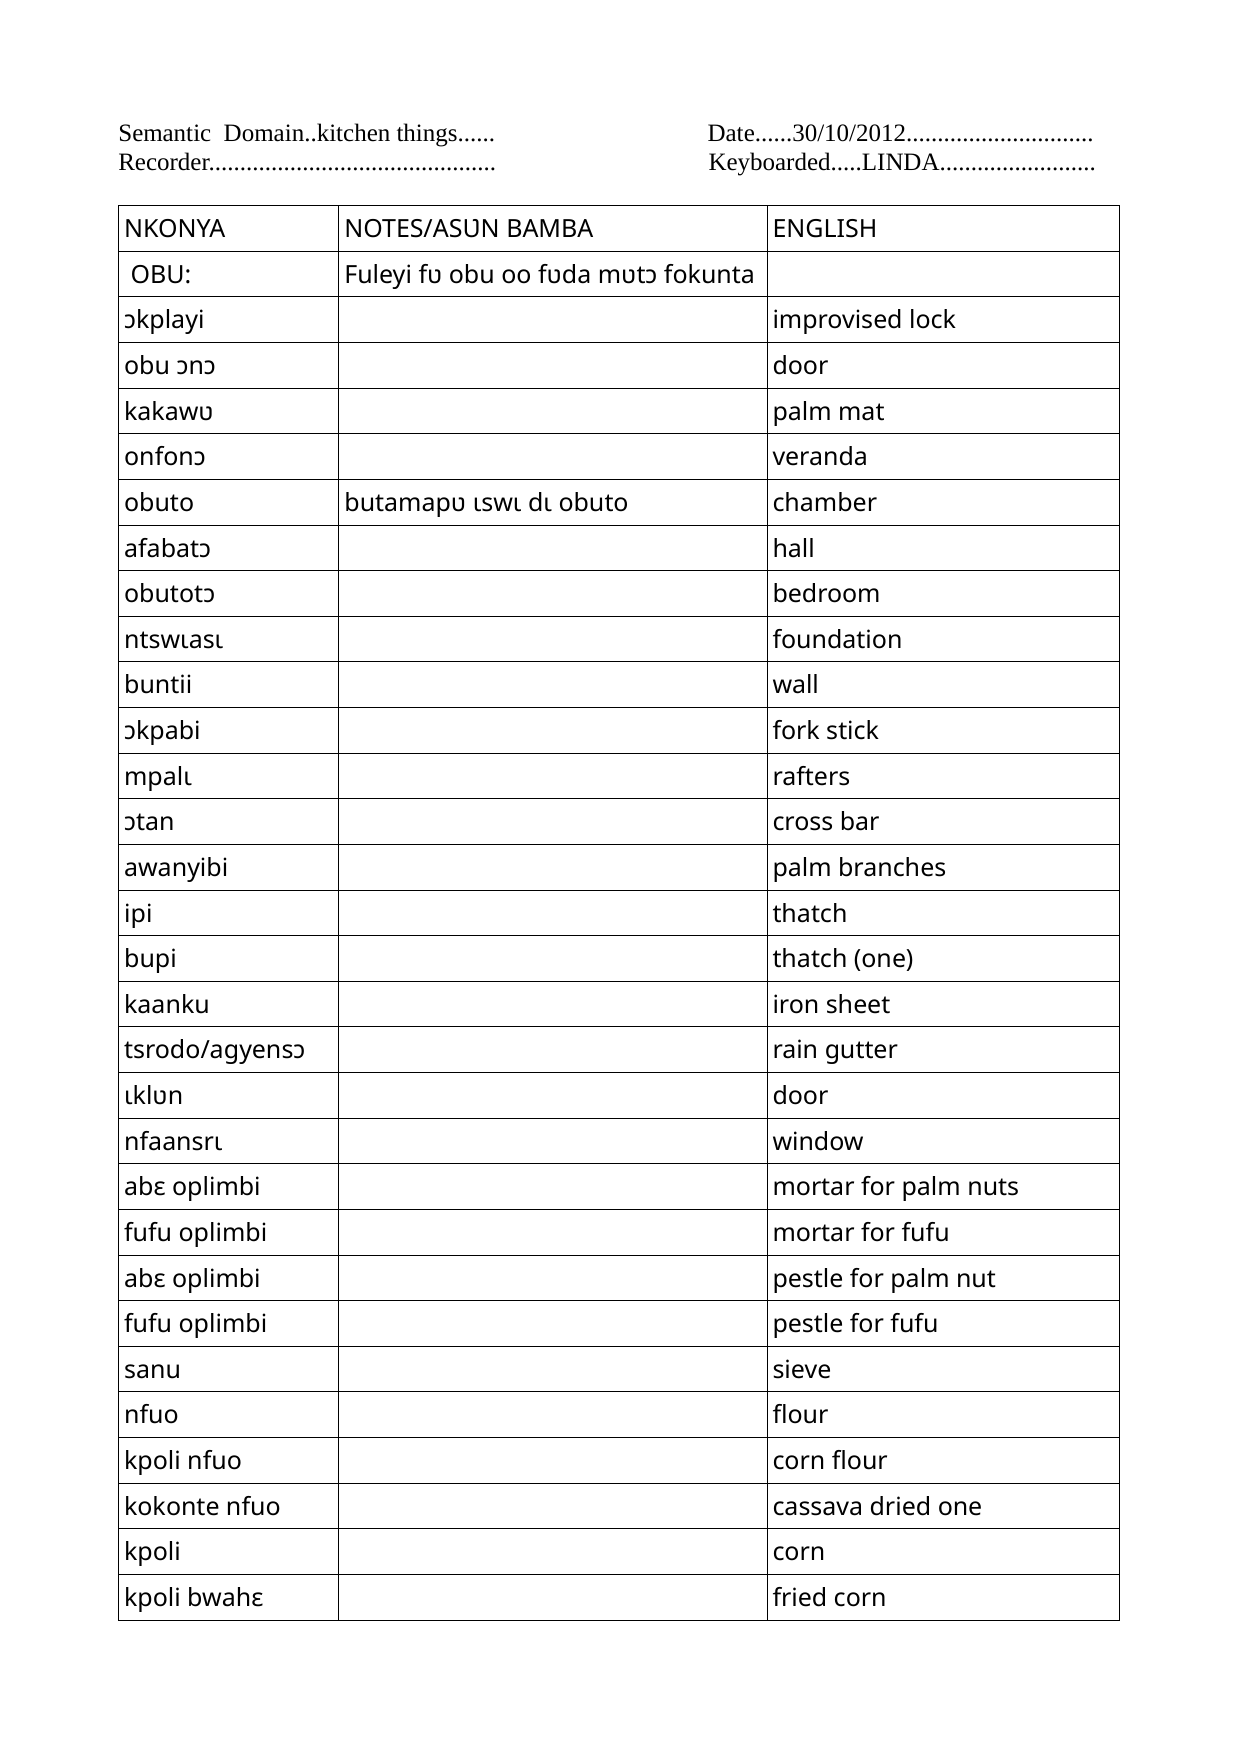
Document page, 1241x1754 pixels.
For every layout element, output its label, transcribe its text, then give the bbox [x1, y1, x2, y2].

table_cell [339, 1575, 767, 1619]
table_cell ɔkplayi [119, 297, 338, 342]
table_cell [339, 434, 767, 479]
table_cell kpoli [119, 1529, 338, 1574]
table_cell obutotɔ [119, 571, 338, 616]
table_cell [339, 1301, 767, 1346]
table_cell door [768, 1073, 1119, 1118]
table_cell mortar for fufu [768, 1210, 1119, 1254]
table_header ENGLISH [768, 206, 1119, 251]
table_cell obu ɔnɔ [119, 343, 338, 388]
table_cell fufu oplimbi [119, 1301, 338, 1346]
table_cell [768, 252, 1119, 296]
table_cell OBU: [119, 252, 338, 296]
table_cell [339, 1392, 767, 1437]
table_cell flour [768, 1392, 1119, 1437]
table_cell ɔtan [119, 799, 338, 844]
table_cell [339, 708, 767, 753]
table_cell abɛ oplimbi [119, 1256, 338, 1300]
table_cell bedroom [768, 571, 1119, 616]
table_cell ntswɩasɩ [119, 617, 338, 661]
table_cell [339, 1529, 767, 1574]
table_cell improvised lock [768, 297, 1119, 342]
table_cell sanu [119, 1347, 338, 1391]
table_cell kakawʋ [119, 389, 338, 433]
table_header NKONYA [119, 206, 338, 251]
table_cell [339, 1073, 767, 1118]
table_cell [339, 754, 767, 798]
table_cell kaanku [119, 982, 338, 1026]
table_cell ipi [119, 891, 338, 935]
table_cell veranda [768, 434, 1119, 479]
table_cell sieve [768, 1347, 1119, 1391]
table_cell mortar for palm nuts [768, 1164, 1119, 1209]
table_cell kpoli bwahɛ [119, 1575, 338, 1619]
table_cell [339, 1256, 767, 1300]
table_cell door [768, 343, 1119, 388]
table_cell palm branches [768, 845, 1119, 889]
table_cell obuto [119, 480, 338, 524]
table_cell onfonɔ [119, 434, 338, 479]
table_cell iron sheet [768, 982, 1119, 1026]
table_cell [339, 1027, 767, 1072]
table_cell thatch (one) [768, 936, 1119, 981]
table_cell butamapʋ ɩswɩ dɩ obuto [339, 480, 767, 524]
table_cell [339, 617, 767, 661]
table_cell kokonte nfuo [119, 1484, 338, 1528]
table_cell tsrodo/agyensɔ [119, 1027, 338, 1072]
table_cell abɛ oplimbi [119, 1164, 338, 1209]
table_cell [339, 799, 767, 844]
table_cell [339, 1119, 767, 1163]
table_cell fried corn [768, 1575, 1119, 1619]
table_cell rafters [768, 754, 1119, 798]
table_cell hall [768, 526, 1119, 570]
table_cell corn [768, 1529, 1119, 1574]
table_cell cassava dried one [768, 1484, 1119, 1528]
table_cell pestle for fufu [768, 1301, 1119, 1346]
table_cell [339, 845, 767, 889]
table_cell [339, 662, 767, 707]
table_cell [339, 1210, 767, 1254]
table_cell wall [768, 662, 1119, 707]
table_cell [339, 891, 767, 935]
table_cell nfaansrɩ [119, 1119, 338, 1163]
table_cell [339, 1484, 767, 1528]
table_cell bupi [119, 936, 338, 981]
table_cell afabatɔ [119, 526, 338, 570]
table_cell [339, 1164, 767, 1209]
table_cell rain gutter [768, 1027, 1119, 1072]
table_cell kpoli nfuo [119, 1438, 338, 1483]
table_cell foundation [768, 617, 1119, 661]
table_cell [339, 982, 767, 1026]
table_cell [339, 297, 767, 342]
table_cell nfuo [119, 1392, 338, 1437]
table_cell palm mat [768, 389, 1119, 433]
table_cell [339, 343, 767, 388]
table_cell window [768, 1119, 1119, 1163]
table_cell mpalɩ [119, 754, 338, 798]
table_cell Fuleyi fʋ obu oo fʋda mʋtɔ fokunta [339, 252, 767, 296]
table_cell cross bar [768, 799, 1119, 844]
table_cell fork stick [768, 708, 1119, 753]
table_cell [339, 571, 767, 616]
table_cell corn flour [768, 1438, 1119, 1483]
table_cell [339, 1438, 767, 1483]
table_cell [339, 526, 767, 570]
table_cell chamber [768, 480, 1119, 524]
table_cell ɔkpabi [119, 708, 338, 753]
table_cell pestle for palm nut [768, 1256, 1119, 1300]
table_cell buntii [119, 662, 338, 707]
table_cell fufu oplimbi [119, 1210, 338, 1254]
table_cell [339, 1347, 767, 1391]
table_cell ɩklʋn [119, 1073, 338, 1118]
table_cell thatch [768, 891, 1119, 935]
table_cell [339, 389, 767, 433]
table_cell awanyibi [119, 845, 338, 889]
table_cell [339, 936, 767, 981]
table_header NOTES/ASƲN BAMBA [339, 206, 767, 251]
